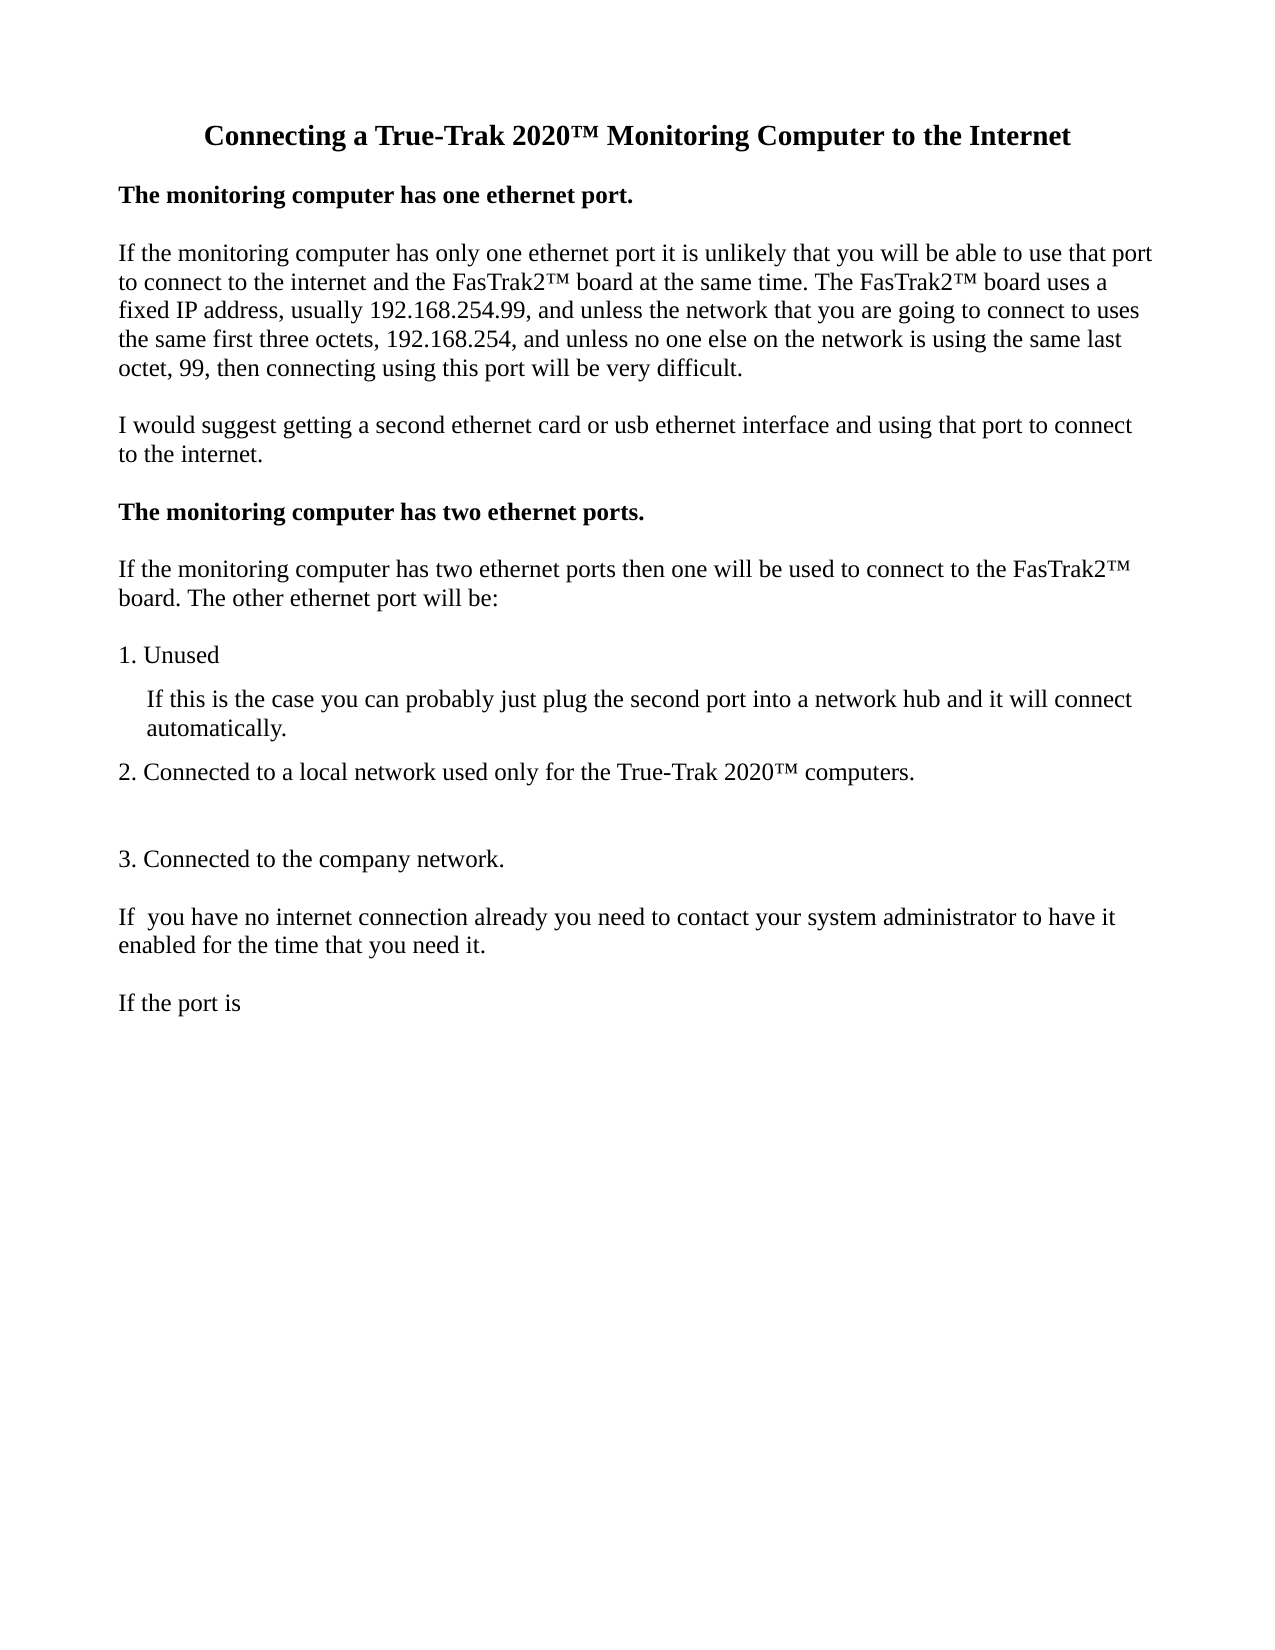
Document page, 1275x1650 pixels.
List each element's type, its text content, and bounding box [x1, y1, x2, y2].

text If the monitoring computer has only one ethernet port it is unlikely that you will be able to use that port to connect to the internet and the FasTrak2™ board at the same time. The FasTrak2™ board uses a fixed IP address, usually 192.168.254.99, and unless the network that you are going to connect to uses the same first three octets, 192.168.254, and unless no one else on the network is using the same last octet, 99, then connecting using this port will be very difficult. [118, 238, 1157, 382]
text If you have no internet connection already you need to contact your system administrator to have it enabled for the time that you need it. [118, 902, 1157, 959]
text If this is the case you can probably just plug the second port into a network hub and it will connect automatically. [146, 684, 1157, 742]
text Connecting a True-Trak 2020™ Monitoring Computer to the Internet [118, 118, 1157, 152]
text I would suggest getting a second ethernet card or usb ethernet interface and using that port to connect to the internet. [118, 410, 1157, 468]
text 3. Connected to the company network. [118, 844, 1157, 873]
text The monitoring computer has two ethernet ports. [118, 497, 1157, 525]
text If the port is [118, 988, 1157, 1017]
text If the monitoring computer has two ethernet ports then one will be used to connect to the FasTrak2™ board. The other ethernet port will be: [118, 554, 1157, 612]
text 2. Connected to a local network used only for the True-Trak 2020™ computers. [118, 757, 1157, 785]
text 1. Unused [118, 640, 1157, 669]
text The monitoring computer has one ethernet port. [118, 180, 1157, 209]
